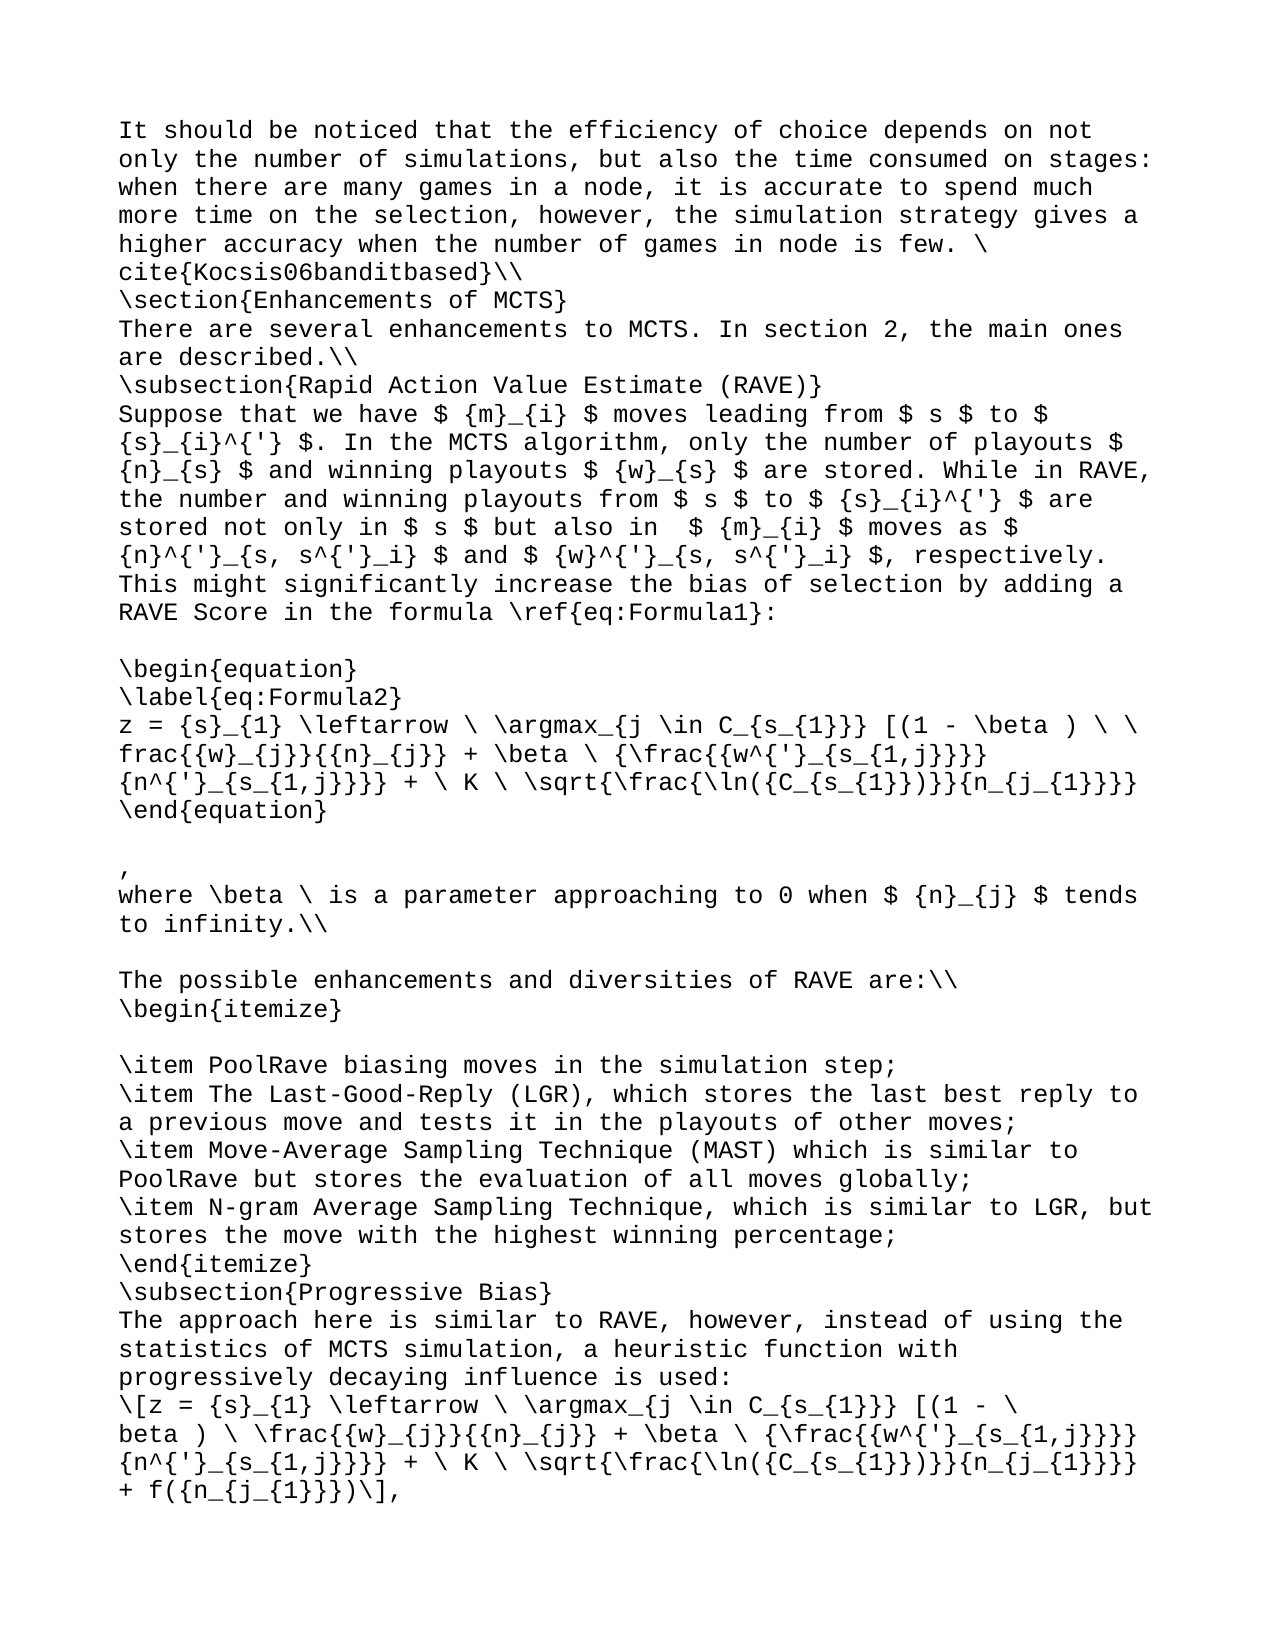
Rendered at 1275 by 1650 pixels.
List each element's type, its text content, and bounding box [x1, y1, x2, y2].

text The possible enhancements and diversities of RAVE are:\\ [118, 968, 1157, 996]
text Suppose that we have $ {m}_{i} $ moves leading from $ s $ to $ {s}_{i}^{'} $. In the MCTS algorithm, only the number of playouts $ {n}_{s} $ and winning playouts $ {w}_{s} $ are stored. While in RAVE, the number and winning playouts from $ s $ to $ {s}_{i}^{'} $ are stored not only in $ s $ but also in $ {m}_{i} $ moves as $ {n}^{'}_{s, s^{'}_i} $ and $ {w}^{'}_{s, s^{'}_i} $, respectively. This might significantly increase the bias of selection by adding a RAVE Score in the formula \ref{eq:Formula1}: [118, 401, 1157, 628]
text where \beta \ is a parameter approaching to 0 when $ {n}_{j} $ tends to infinity.\\ [118, 883, 1157, 940]
text \item Move-Average Sampling Technique (MAST) which is similar to PoolRave but stores the evaluation of all moves globally; [118, 1138, 1157, 1195]
text \subsection{Rapid Action Value Estimate (RAVE)} [118, 373, 1157, 401]
text \begin{equation} [118, 656, 1157, 685]
text There are several enhancements to MCTS. In section 2, the main ones are described.\\ [118, 316, 1157, 373]
text \end{equation} [118, 798, 1157, 826]
text It should be noticed that the efficiency of choice depends on not only the number of simulations, but also the time consumed on stages: when there are many games in a node, it is accurate to spend much more time on the selection, however, the simulation strategy gives a higher accuracy when the number of games in node is few. \cite{Kocsis06banditbased}\\ [118, 118, 1157, 288]
text \label{eq:Formula2} [118, 685, 1157, 713]
text \section{Enhancements of MCTS} [118, 288, 1157, 316]
text \subsection{Progressive Bias} [118, 1280, 1157, 1308]
text \end{itemize} [118, 1251, 1157, 1280]
text The approach here is similar to RAVE, however, instead of using the statistics of MCTS simulation, a heuristic function with progressively decaying influence is used: [118, 1308, 1157, 1393]
text z = {s}_{1} \leftarrow \ \argmax_{j \in C_{s_{1}}} [(1 - \beta ) \ \frac{{w}_{j}}{{n}_{j}} + \beta \ {\frac{{w^{'}_{s_{1,j}}}}{n^{'}_{s_{1,j}}}} + \ K \ \sqrt{\frac{\ln({C_{s_{1}})}}{n_{j_{1}}}} [118, 713, 1157, 798]
text \item PoolRave biasing moves in the simulation step; [118, 1053, 1157, 1081]
text \begin{itemize} [118, 996, 1157, 1025]
text \item The Last-Good-Reply (LGR), which stores the last best reply to a previous move and tests it in the playouts of other moves; [118, 1081, 1157, 1138]
text \item N-gram Average Sampling Technique, which is similar to LGR, but stores the move with the highest winning percentage; [118, 1195, 1157, 1251]
text \[z = {s}_{1} \leftarrow \ \argmax_{j \in C_{s_{1}}} [(1 - \beta ) \ \frac{{w}_{j}}{{n}_{j}} + \beta \ {\frac{{w^{'}_{s_{1,j}}}}{n^{'}_{s_{1,j}}}} + \ K \ \sqrt{\frac{\ln({C_{s_{1}})}}{n_{j_{1}}}} + f({n_{j_{1}}})\], [118, 1393, 1157, 1506]
text , [118, 855, 1157, 883]
